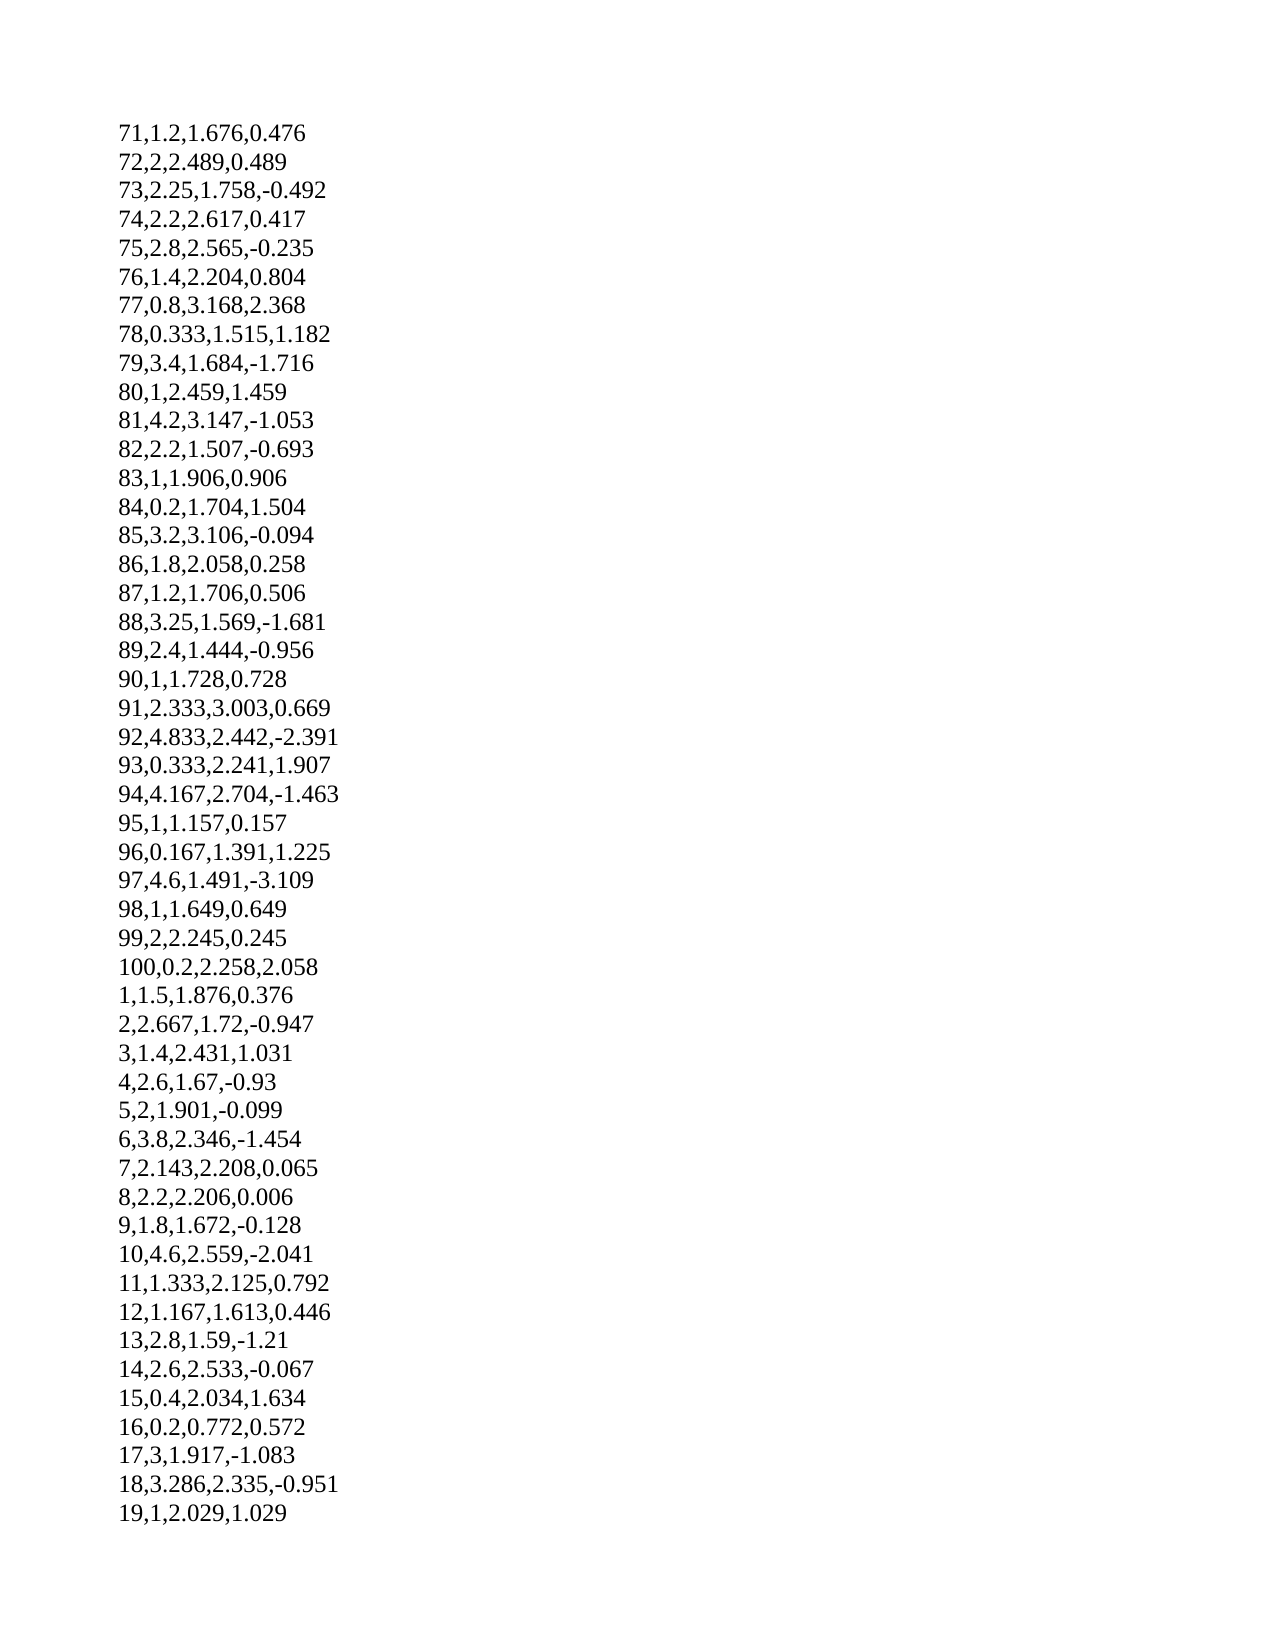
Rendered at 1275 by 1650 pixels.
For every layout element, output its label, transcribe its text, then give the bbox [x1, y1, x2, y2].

text 73,2.25,1.758,-0.492 [118, 176, 1157, 204]
text 9,1.8,1.672,-0.128 [118, 1211, 1157, 1239]
text 89,2.4,1.444,-0.956 [118, 636, 1157, 664]
text 78,0.333,1.515,1.182 [118, 319, 1157, 348]
text 87,1.2,1.706,0.506 [118, 578, 1157, 607]
text 71,1.2,1.676,0.476 [118, 118, 1157, 147]
text 98,1,1.649,0.649 [118, 894, 1157, 923]
text 11,1.333,2.125,0.792 [118, 1268, 1157, 1297]
text 95,1,1.157,0.157 [118, 808, 1157, 837]
text 77,0.8,3.168,2.368 [118, 291, 1157, 319]
text 84,0.2,1.704,1.504 [118, 492, 1157, 521]
text 92,4.833,2.442,-2.391 [118, 722, 1157, 751]
text 82,2.2,1.507,-0.693 [118, 434, 1157, 463]
text 8,2.2,2.206,0.006 [118, 1182, 1157, 1211]
text 76,1.4,2.204,0.804 [118, 262, 1157, 291]
text 18,3.286,2.335,-0.951 [118, 1469, 1157, 1498]
text 99,2,2.245,0.245 [118, 923, 1157, 952]
text 17,3,1.917,-1.083 [118, 1441, 1157, 1469]
text 93,0.333,2.241,1.907 [118, 751, 1157, 779]
text 5,2,1.901,-0.099 [118, 1096, 1157, 1124]
text 14,2.6,2.533,-0.067 [118, 1354, 1157, 1383]
text 79,3.4,1.684,-1.716 [118, 348, 1157, 377]
text 86,1.8,2.058,0.258 [118, 549, 1157, 578]
text 80,1,2.459,1.459 [118, 377, 1157, 406]
text 85,3.2,3.106,-0.094 [118, 521, 1157, 549]
text 100,0.2,2.258,2.058 [118, 952, 1157, 981]
text 12,1.167,1.613,0.446 [118, 1297, 1157, 1326]
text 6,3.8,2.346,-1.454 [118, 1124, 1157, 1153]
text 72,2,2.489,0.489 [118, 147, 1157, 176]
text 88,3.25,1.569,-1.681 [118, 607, 1157, 636]
text 94,4.167,2.704,-1.463 [118, 779, 1157, 808]
text 10,4.6,2.559,-2.041 [118, 1239, 1157, 1268]
text 16,0.2,0.772,0.572 [118, 1412, 1157, 1441]
text 75,2.8,2.565,-0.235 [118, 233, 1157, 262]
text 4,2.6,1.67,-0.93 [118, 1067, 1157, 1096]
text 15,0.4,2.034,1.634 [118, 1383, 1157, 1412]
text 1,1.5,1.876,0.376 [118, 981, 1157, 1009]
text 2,2.667,1.72,-0.947 [118, 1009, 1157, 1038]
text 13,2.8,1.59,-1.21 [118, 1326, 1157, 1354]
text 90,1,1.728,0.728 [118, 664, 1157, 693]
text 3,1.4,2.431,1.031 [118, 1038, 1157, 1067]
text 97,4.6,1.491,-3.109 [118, 866, 1157, 894]
text 83,1,1.906,0.906 [118, 463, 1157, 492]
text 81,4.2,3.147,-1.053 [118, 406, 1157, 434]
text 74,2.2,2.617,0.417 [118, 204, 1157, 233]
text 19,1,2.029,1.029 [118, 1498, 1157, 1527]
text 96,0.167,1.391,1.225 [118, 837, 1157, 866]
text 91,2.333,3.003,0.669 [118, 693, 1157, 722]
text 7,2.143,2.208,0.065 [118, 1153, 1157, 1182]
